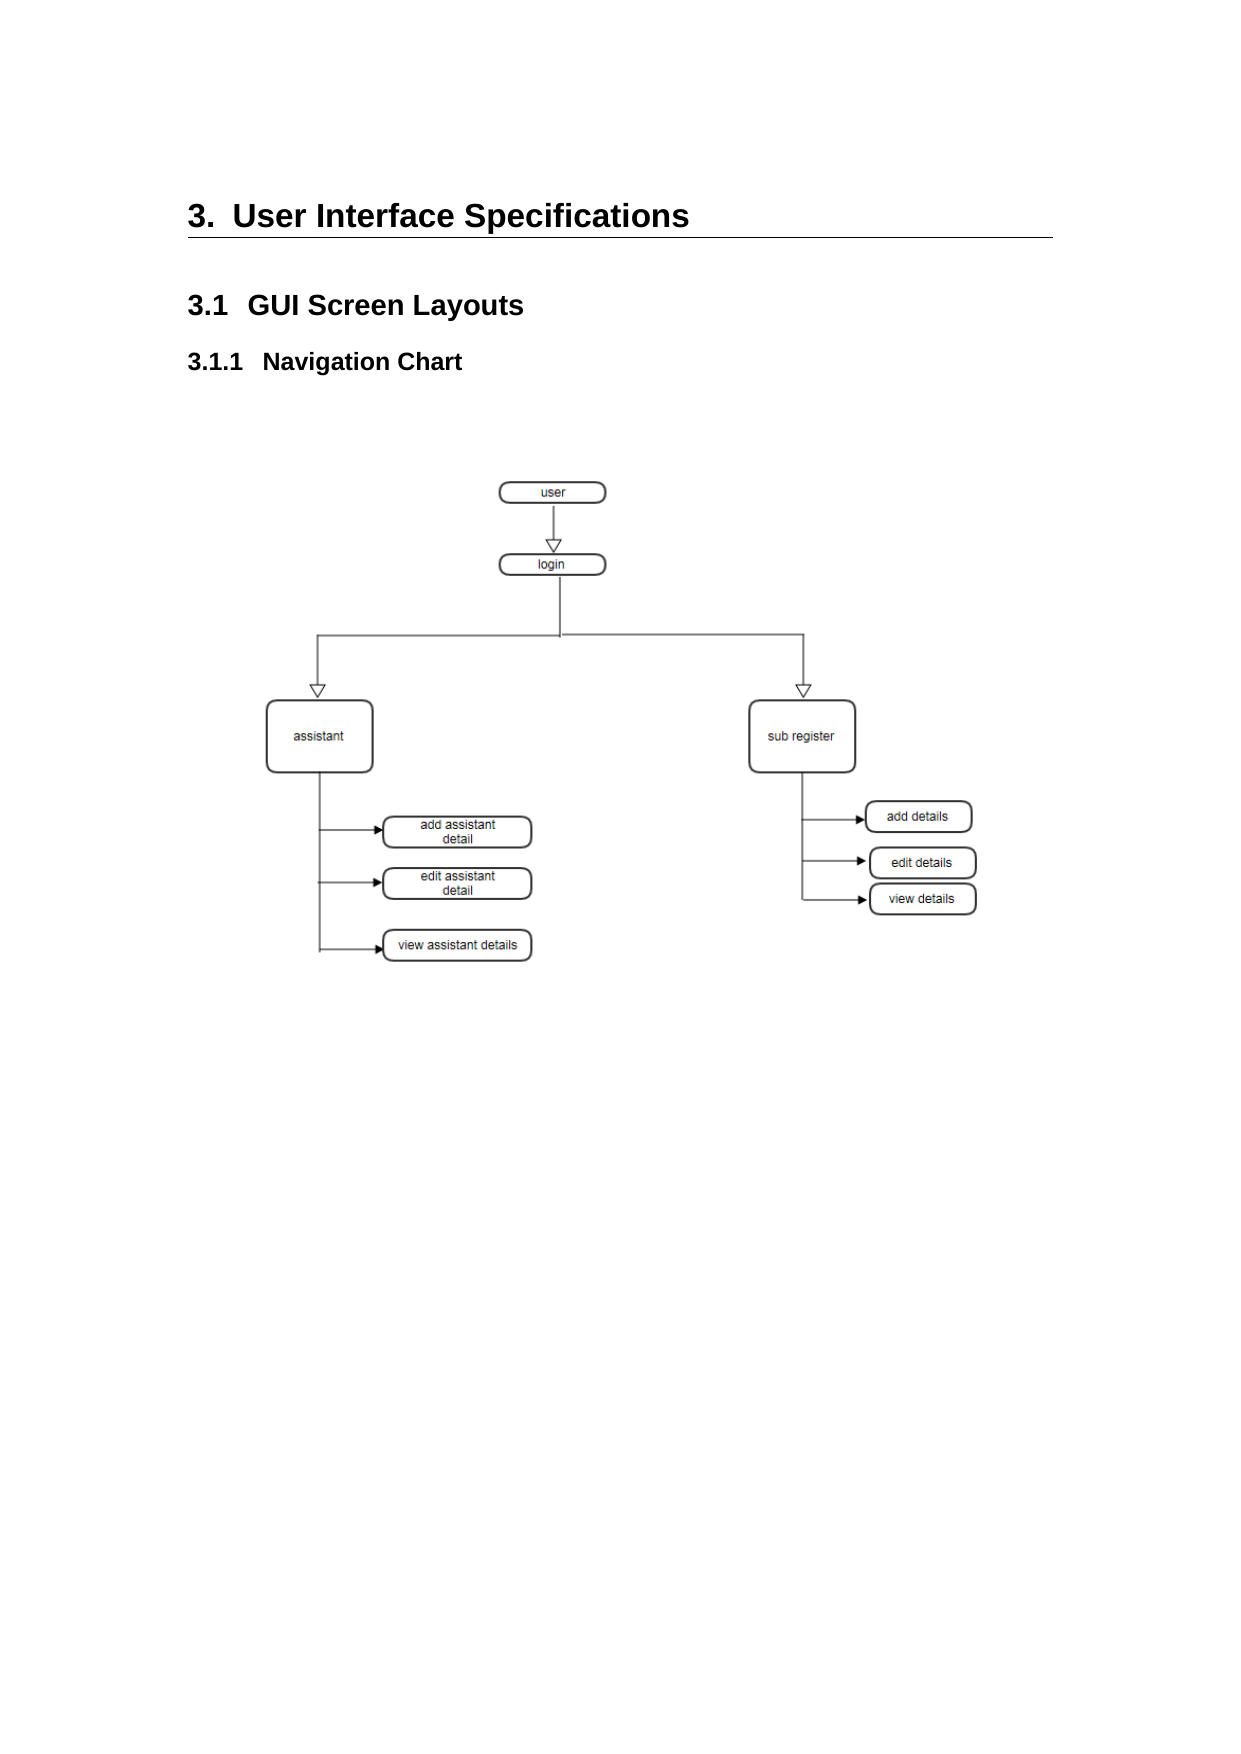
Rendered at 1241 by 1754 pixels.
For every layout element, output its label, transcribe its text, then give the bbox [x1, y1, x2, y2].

subtitle User Interface Specifications [187, 197, 1053, 238]
subtitle GUI Screen Layouts [187, 288, 1053, 322]
subtitle Navigation Chart [187, 347, 1053, 375]
